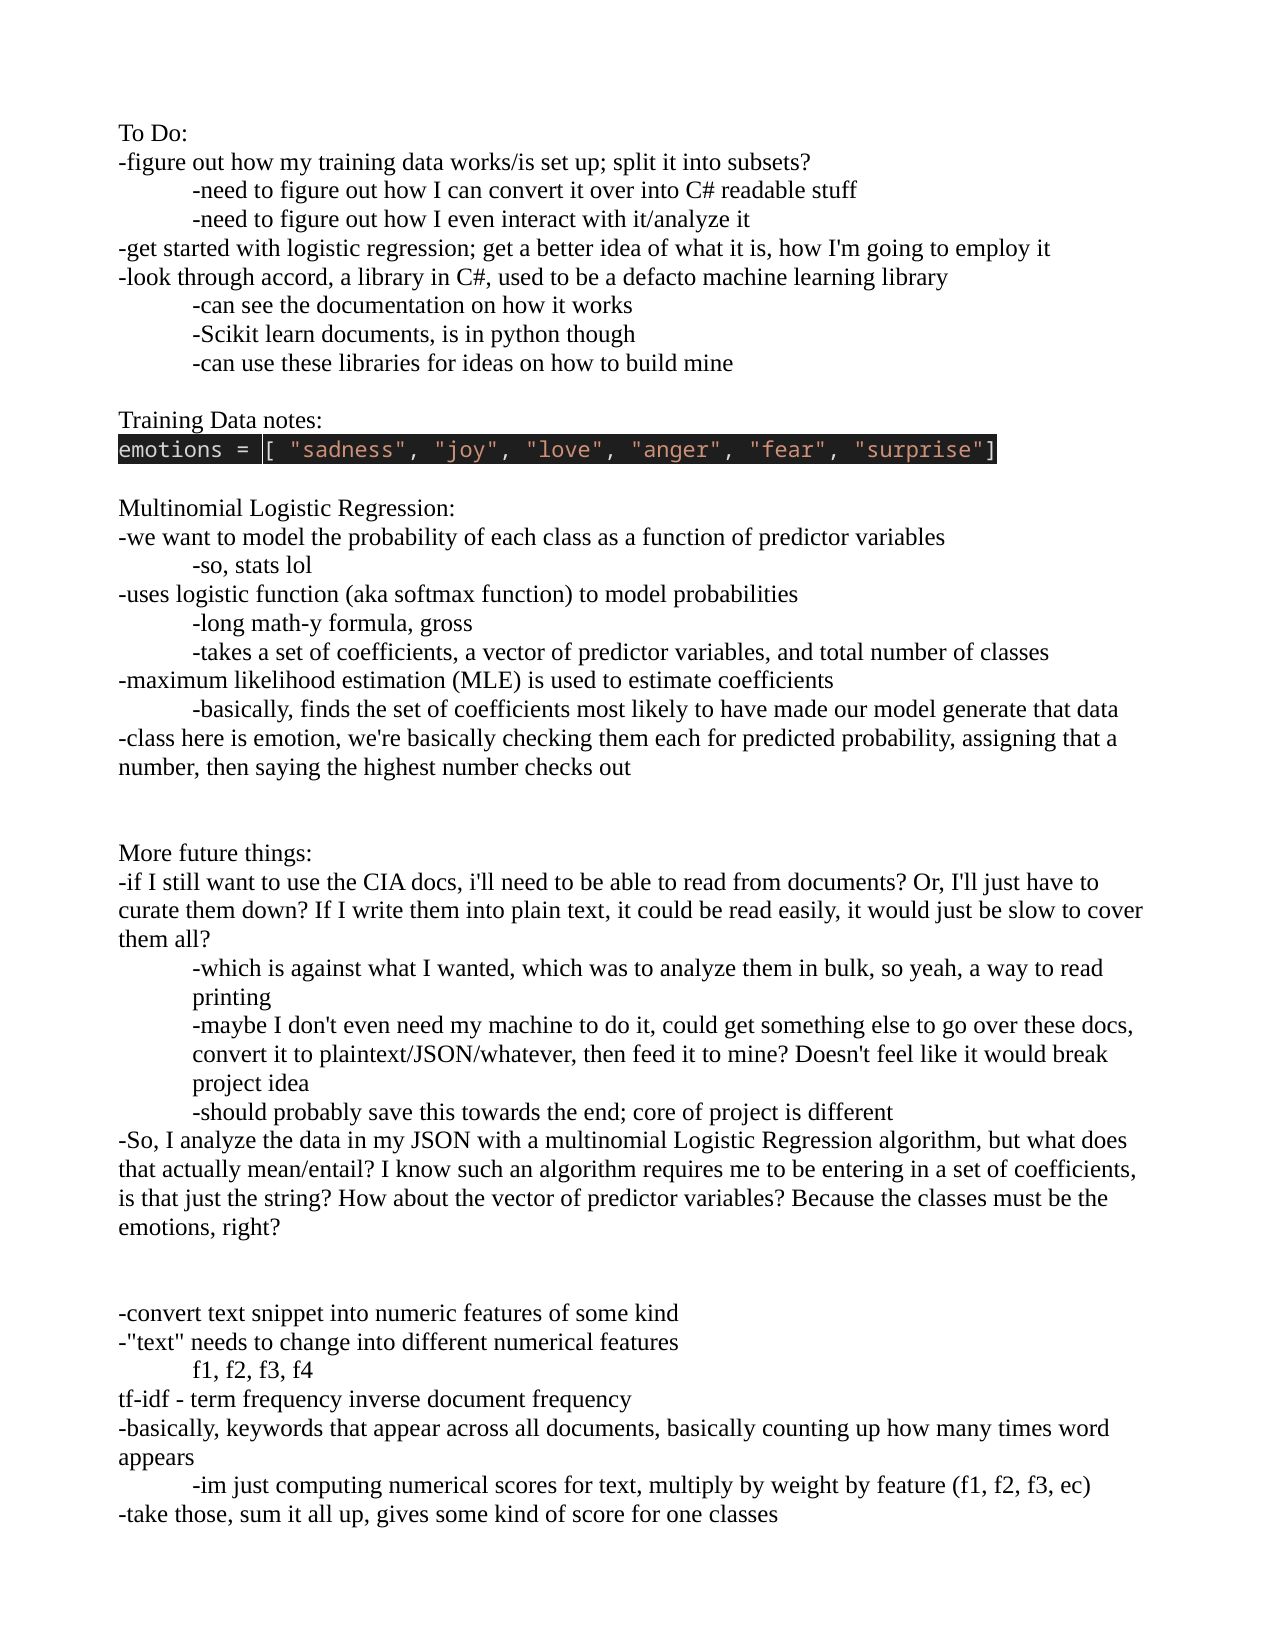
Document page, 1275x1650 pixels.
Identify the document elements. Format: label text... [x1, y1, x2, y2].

text Multinomial Logistic Regression: [118, 493, 1157, 522]
text -we want to model the probability of each class as a function of predictor variables [118, 522, 1157, 550]
text -which is against what I wanted, which was to analyze them in bulk, so yeah, a way to read printing [118, 953, 1157, 1010]
text -uses logistic function (aka softmax function) to model probabilities [118, 579, 1157, 608]
text -takes a set of coefficients, a vector of predictor variables, and total number of classes [118, 637, 1157, 665]
text -class here is emotion, we're basically checking them each for predicted probability, assigning that a number, then saying the highest number checks out [118, 723, 1157, 780]
text -long math-y formula, gross [118, 608, 1157, 637]
text -can use these libraries for ideas on how to build mine [118, 348, 1157, 377]
text -maybe I don't even need my machine to do it, could get something else to go over these docs, convert it to plaintext/JSON/whatever, then feed it to mine? Doesn't feel like it would break project idea [118, 1010, 1157, 1097]
text To Do: [118, 118, 1157, 147]
text -So, I analyze the data in my JSON with a multinomial Logistic Regression algorithm, but what does that actually mean/entail? I know such an algorithm requires me to be entering in a set of coefficients, is that just the string? How about the vector of predictor variables? Because the classes must be the emotions, right? [118, 1125, 1157, 1240]
text -Scikit learn documents, is in python though [118, 319, 1157, 348]
text tf-idf - term frequency inverse document frequency [118, 1384, 1157, 1413]
text -figure out how my training data works/is set up; split it into subsets? [118, 147, 1157, 176]
text -if I still want to use the CIA docs, i'll need to be able to read from documents? Or, I'll just have to curate them down? If I write them into plain text, it could be read easily, it would just be slow to cover them all? [118, 867, 1157, 953]
text Training Data notes: [118, 406, 1157, 434]
text -need to figure out how I even interact with it/analyze it [118, 204, 1157, 233]
text More future things: [118, 838, 1157, 867]
text -should probably save this towards the end; core of project is different [118, 1097, 1157, 1125]
text -look through accord, a library in C#, used to be a defacto machine learning library [118, 262, 1157, 291]
text -can see the documentation on how it works [118, 291, 1157, 319]
text -maximum likelihood estimation (MLE) is used to estimate coefficients [118, 665, 1157, 694]
text -get started with logistic regression; get a better idea of what it is, how I'm going to employ it [118, 233, 1157, 262]
text -convert text snippet into numeric features of some kind [118, 1298, 1157, 1327]
text f1, f2, f3, f4 [118, 1355, 1157, 1384]
text emotions = [ "sadness", "joy", "love", "anger", "fear", "surprise"] [118, 434, 1157, 464]
text -need to figure out how I can convert it over into C# readable stuff [118, 176, 1157, 204]
text -basically, finds the set of coefficients most likely to have made our model generate that data [118, 694, 1157, 723]
text -"text" needs to change into different numerical features [118, 1327, 1157, 1355]
text -im just computing numerical scores for text, multiply by weight by feature (f1, f2, f3, ec) [118, 1470, 1157, 1499]
text -basically, keywords that appear across all documents, basically counting up how many times word appears [118, 1413, 1157, 1470]
text -so, stats lol [118, 550, 1157, 579]
text -take those, sum it all up, gives some kind of score for one classes [118, 1499, 1157, 1528]
